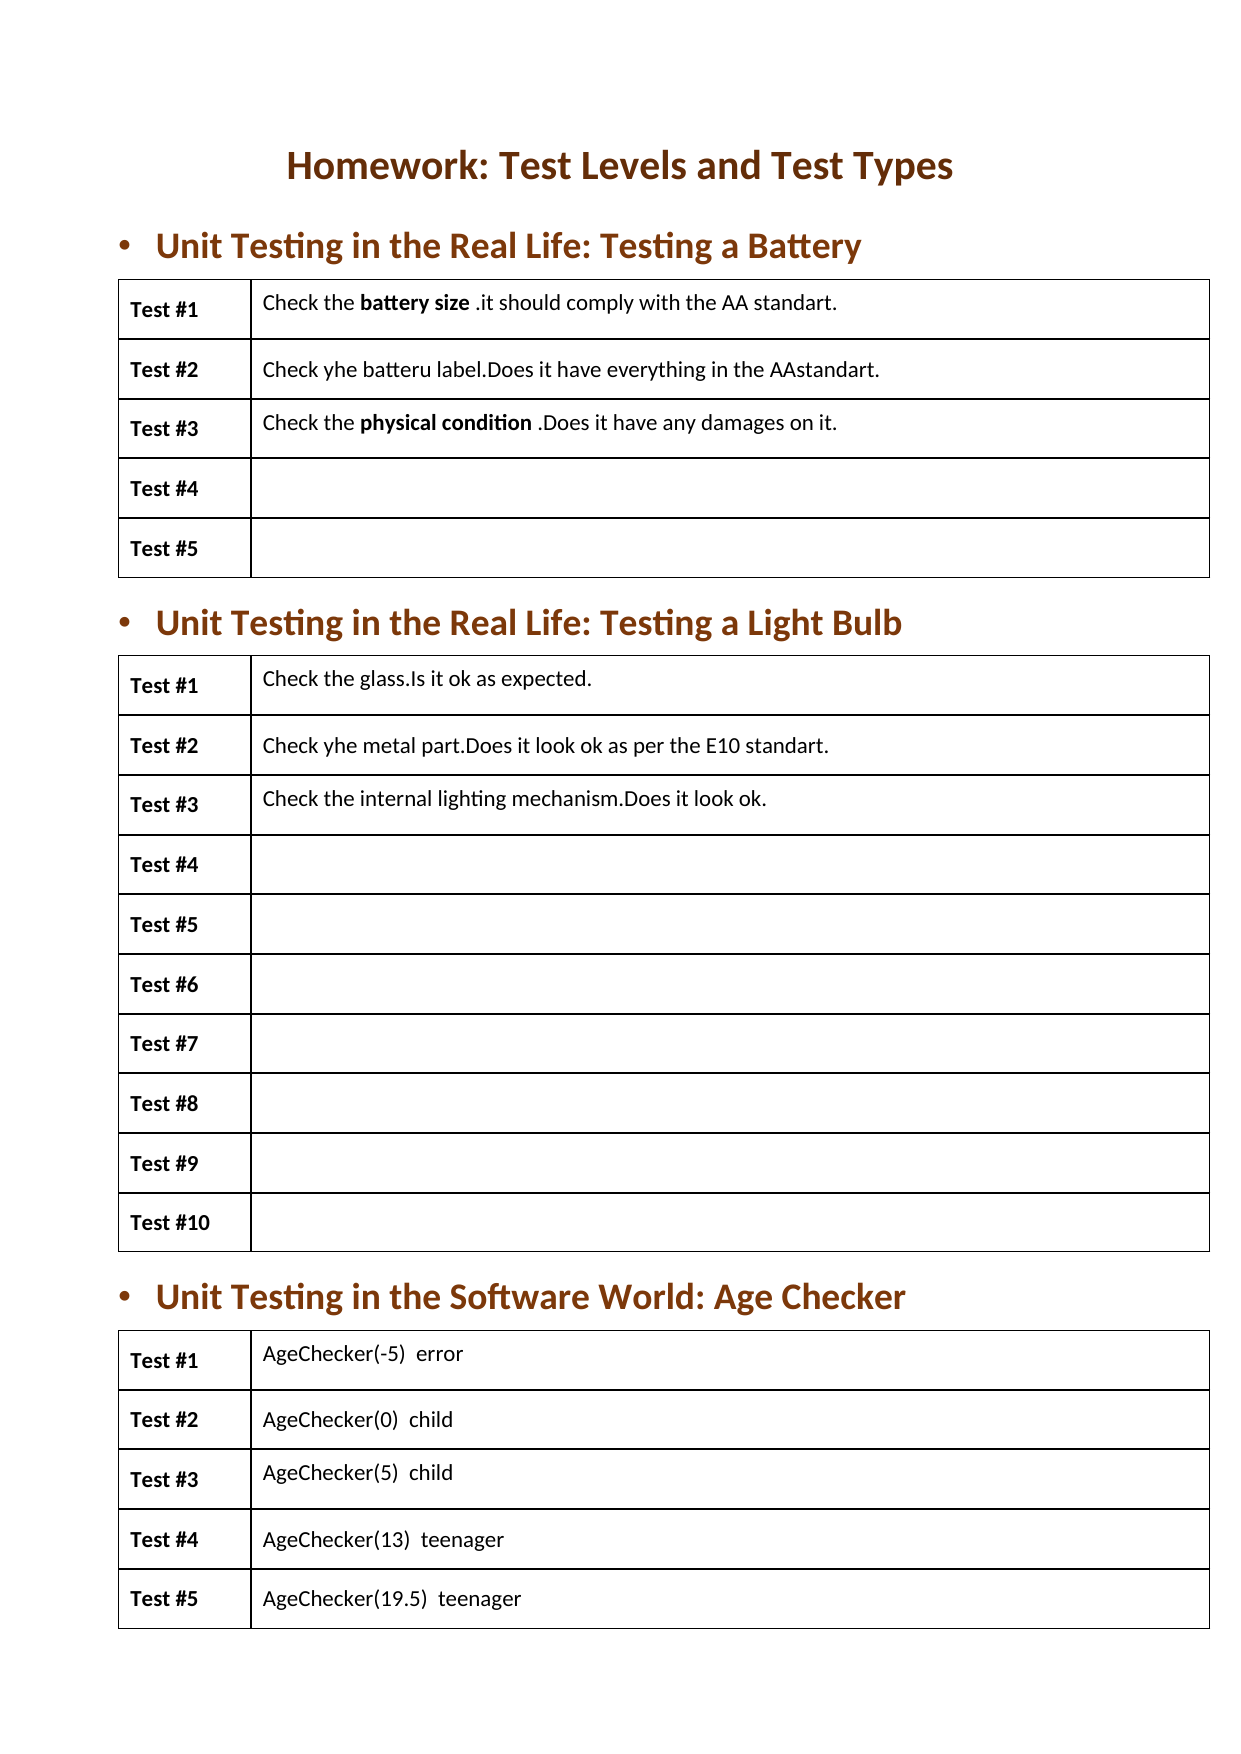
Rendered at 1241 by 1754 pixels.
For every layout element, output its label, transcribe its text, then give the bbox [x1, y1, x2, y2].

table_header Check the battery size .it should comply with the AA standart. [252, 280, 1209, 338]
table_cell [252, 459, 1209, 517]
table_cell Test #7 [119, 1015, 250, 1072]
table_cell Test #4 [119, 1510, 250, 1568]
table_cell AgeChecker(19.5) teenager [252, 1570, 1209, 1628]
table_cell Check yhe metal part.Does it look ok as per the E10 standart. [252, 716, 1209, 774]
table_cell AgeChecker(5) child [252, 1450, 1209, 1508]
table_cell [252, 836, 1209, 893]
table_cell Check the physical condition .Does it have any damages on it. [252, 400, 1209, 457]
table_cell Check the internal lighting mechanism.Does it look ok. [252, 776, 1209, 834]
table_cell [252, 895, 1209, 953]
table_header Test #1 [119, 1331, 250, 1389]
table_cell Test #5 [119, 895, 250, 953]
table_cell AgeChecker(0) child [252, 1391, 1209, 1448]
table_cell Test #9 [119, 1134, 250, 1192]
table_cell Test #3 [119, 400, 250, 457]
table_header Test #1 [119, 280, 250, 338]
list Unit Testing in the Software World: Age Checker [118, 1273, 1122, 1319]
table_cell [252, 1134, 1209, 1192]
table_cell Test #2 [119, 340, 250, 398]
table_cell [252, 1194, 1209, 1251]
table_cell Test #5 [119, 519, 250, 577]
table_cell [252, 1015, 1209, 1072]
table_cell Test #4 [119, 836, 250, 893]
table_cell Test #10 [119, 1194, 250, 1251]
table_header AgeChecker(-5) error [252, 1331, 1209, 1389]
table_cell Test #4 [119, 459, 250, 517]
list Unit Testing in the Real Life: Testing a Light Bulb [118, 598, 1122, 644]
table_header Test #1 [119, 656, 250, 714]
table_cell Test #2 [119, 716, 250, 774]
table_cell Test #8 [119, 1074, 250, 1132]
table_cell Test #5 [119, 1570, 250, 1628]
table_cell Test #2 [119, 1391, 250, 1448]
table_cell AgeChecker(13) teenager [252, 1510, 1209, 1568]
text Homework: Test Levels and Test Types [118, 139, 1122, 190]
table_cell Test #3 [119, 1450, 250, 1508]
table_cell [252, 1074, 1209, 1132]
table_cell Test #6 [119, 955, 250, 1013]
table_cell [252, 955, 1209, 1013]
table_header Check the glass.Is it ok as expected. [252, 656, 1209, 714]
table_cell Check yhe batteru label.Does it have everything in the AAstandart. [252, 340, 1209, 398]
table_cell [252, 519, 1209, 577]
table_cell Test #3 [119, 776, 250, 834]
list Unit Testing in the Real Life: Testing a Battery [118, 222, 1122, 268]
